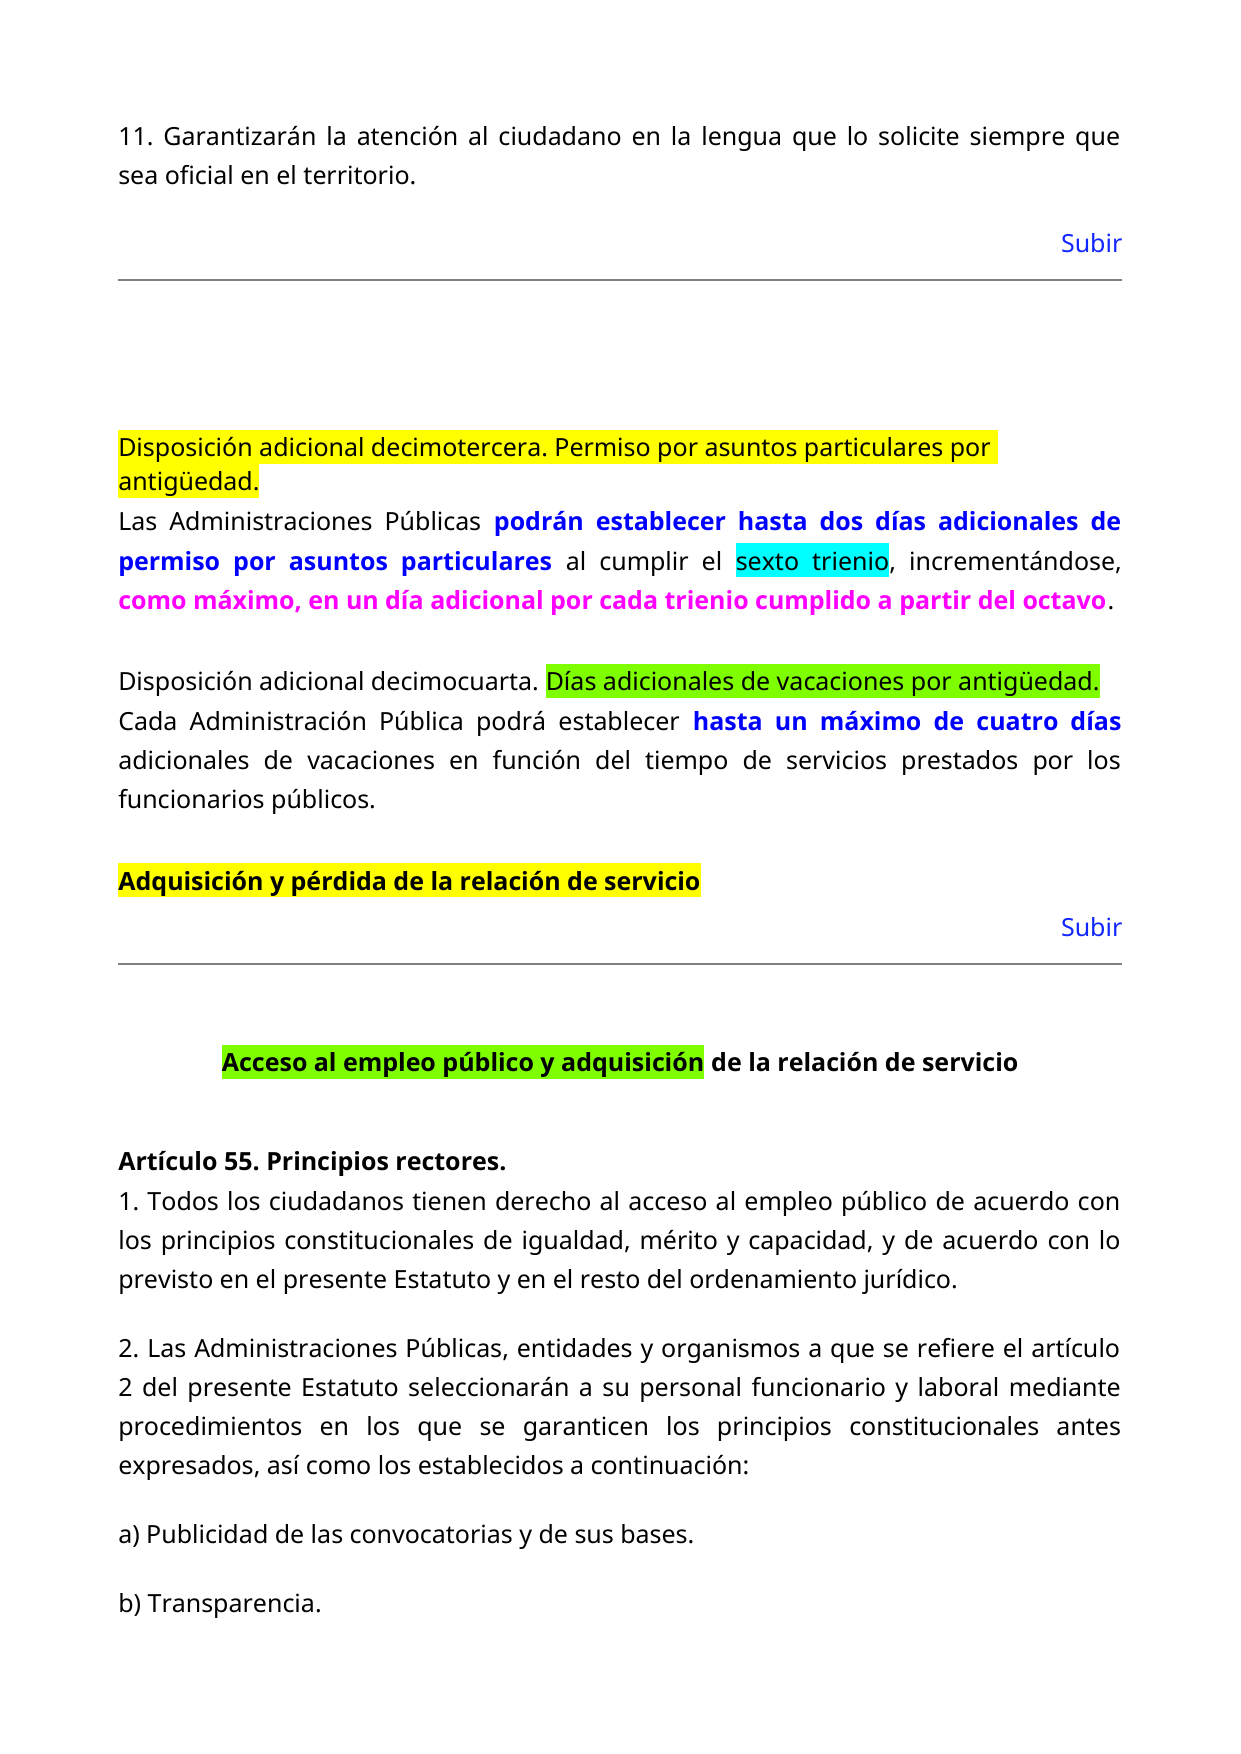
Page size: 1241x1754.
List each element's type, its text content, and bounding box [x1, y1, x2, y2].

text b) Transparencia. [118, 1585, 1122, 1619]
text 11. Garantizarán la atención al ciudadano en la lengua que lo solicite siempre que sea oficial en el territorio. [118, 118, 1122, 191]
text a) Publicidad de las convocatorias y de sus bases. [118, 1517, 1122, 1551]
subtitle Adquisición y pérdida de la relación de servicio [118, 863, 1122, 897]
text Las Administraciones Públicas podrán establecer hasta dos días adicionales de permiso por asuntos particulares al cumplir el sexto trienio, incrementándose, como máximo, en un día adicional por cada trienio cumplido a partir del octavo. [118, 504, 1122, 616]
text Subir [118, 910, 1122, 944]
text Subir [118, 226, 1122, 260]
subtitle Disposición adicional decimocuarta. Días adicionales de vacaciones por antigüedad. [118, 663, 1122, 698]
subtitle Disposición adicional decimotercera. Permiso por asuntos particulares por antigüedad. [118, 430, 1122, 498]
text 2. Las Administraciones Públicas, entidades y organismos a que se refiere el artículo 2 del presente Estatuto seleccionarán a su personal funcionario y laboral mediante procedimientos en los que se garanticen los principios constitucionales antes expresados, así como los establecidos a continuación: [118, 1331, 1122, 1482]
subtitle Artículo 55. Principios rectores. [118, 1143, 1122, 1177]
subtitle Acceso al empleo público y adquisición de la relación de servicio [118, 1045, 1122, 1079]
text 1. Todos los ciudadanos tienen derecho al acceso al empleo público de acuerdo con los principios constitucionales de igualdad, mérito y capacidad, y de acuerdo con lo previsto en el presente Estatuto y en el resto del ordenamiento jurídico. [118, 1183, 1122, 1296]
text Cada Administración Pública podrá establecer hasta un máximo de cuatro días adicionales de vacaciones en función del tiempo de servicios prestados por los funcionarios públicos. [118, 704, 1122, 816]
